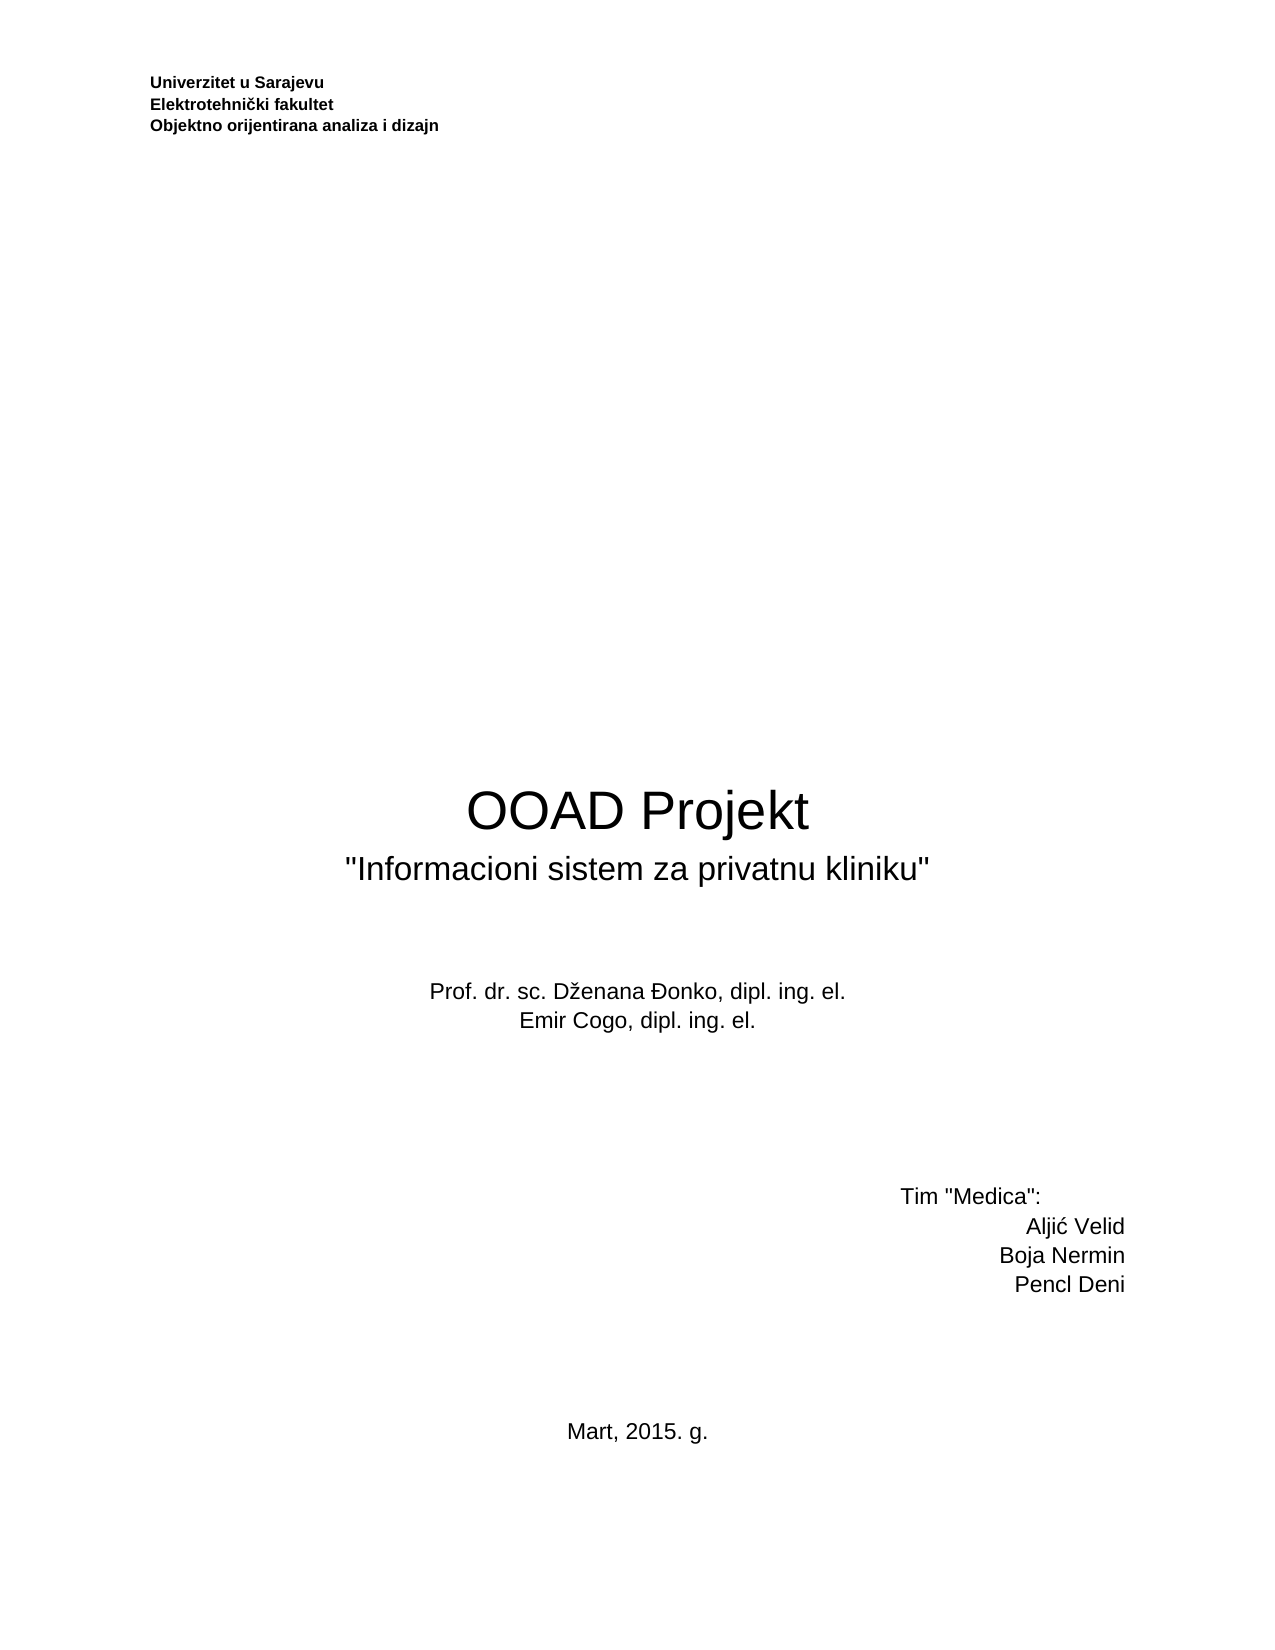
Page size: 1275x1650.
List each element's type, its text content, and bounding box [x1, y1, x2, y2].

text Prof. dr. sc. Dženana Đonko, dipl. ing. el. [150, 978, 1125, 1004]
text Emir Cogo, dipl. ing. el. [150, 1008, 1125, 1033]
text Boja Nermin [150, 1243, 1125, 1268]
text "Informacioni sistem za privatnu kliniku" [150, 850, 1125, 887]
text Aljić Velid [150, 1213, 1125, 1239]
text OOAD Projekt [150, 780, 1125, 841]
text Pencl Deni [150, 1272, 1125, 1298]
text Mart, 2015. g. [150, 1419, 1125, 1444]
text Tim "Medica": [150, 1184, 1125, 1209]
